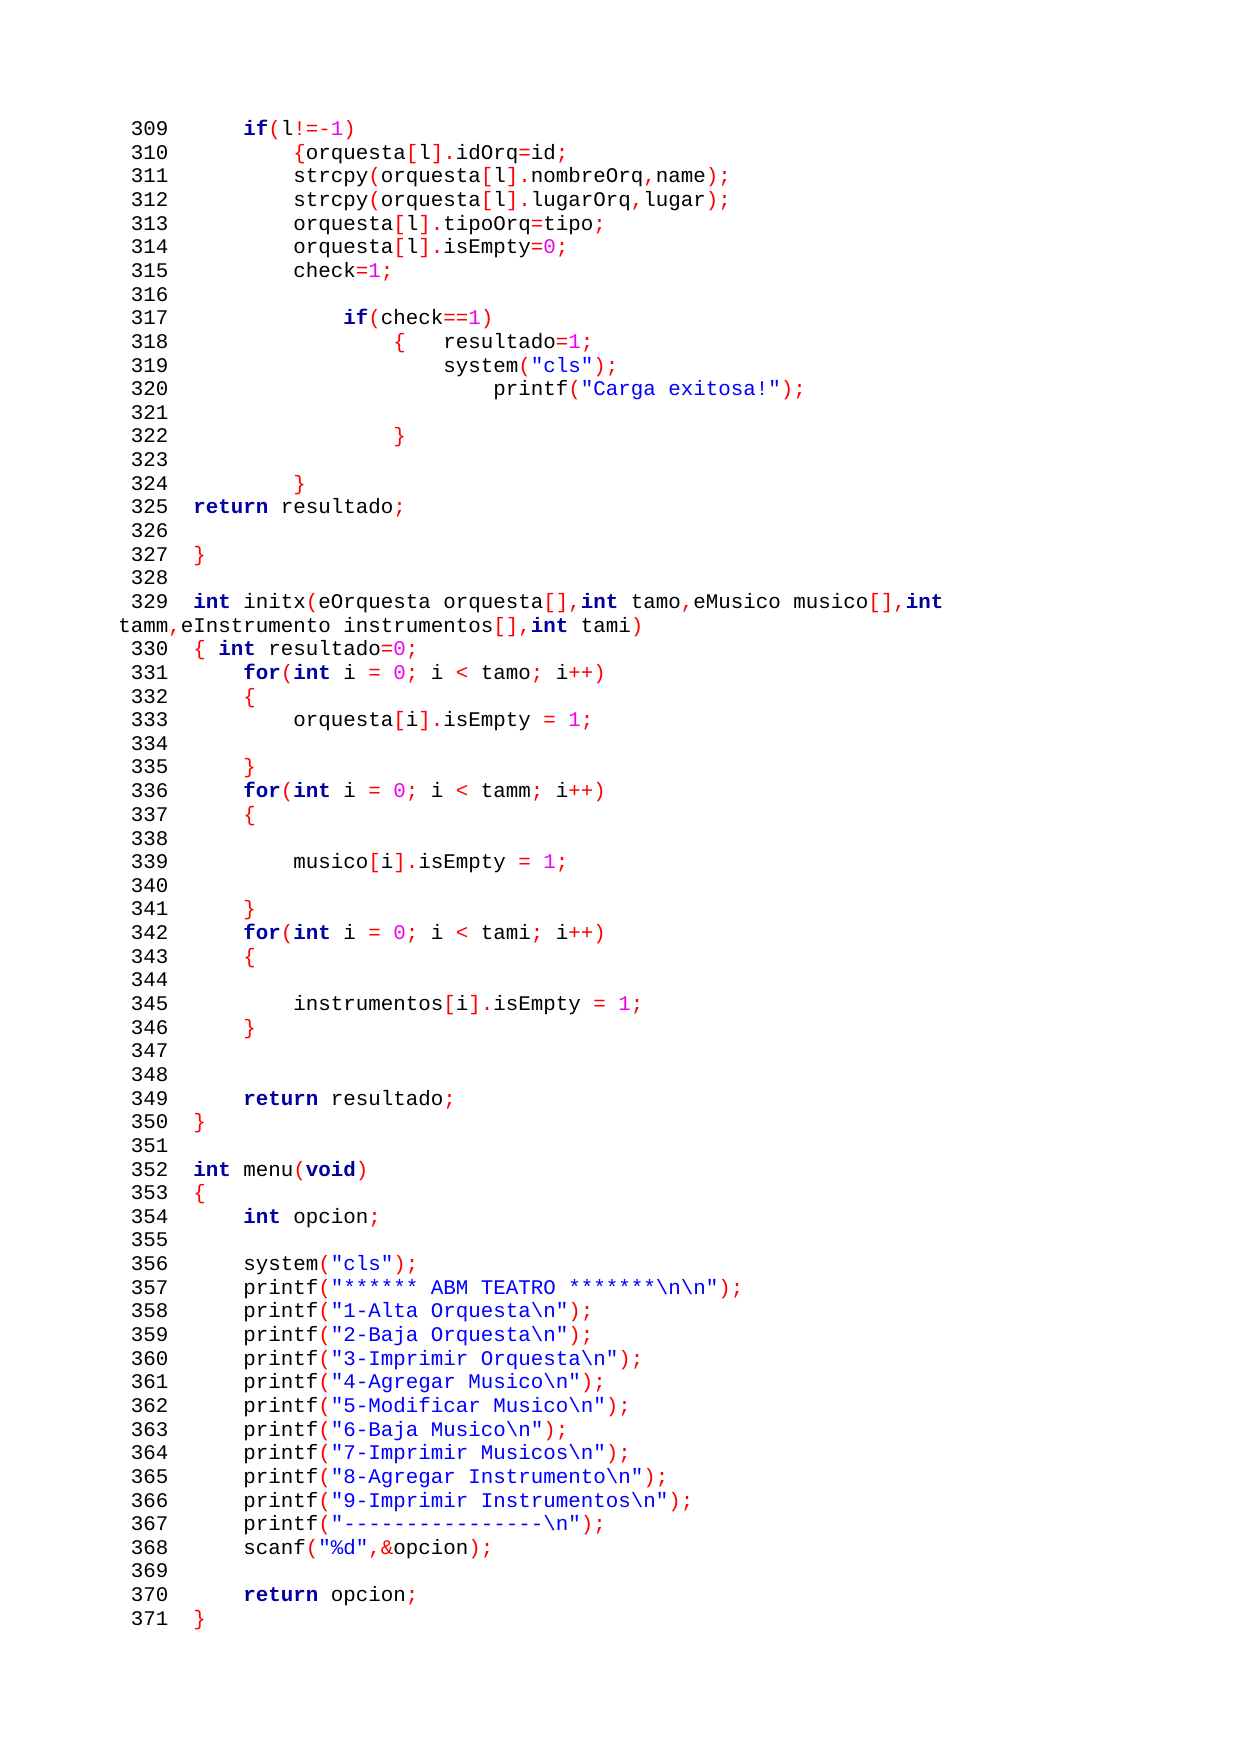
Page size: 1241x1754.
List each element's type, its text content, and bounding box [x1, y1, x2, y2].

subtitle 357 printf("****** ABM TEATRO *******\n\n"); [318, 1277, 1122, 1300]
subtitle 341 } [118, 898, 1122, 922]
subtitle 345 instrumentos[i].isEmpty = 1; [118, 993, 293, 1017]
subtitle 323 [118, 449, 1122, 473]
subtitle 358 printf("1-Alta Orquesta\n"); [118, 1300, 243, 1324]
subtitle 334 [118, 733, 1122, 757]
subtitle 322 } [118, 426, 1122, 449]
subtitle 364 printf("7-Imprimir Musicos\n"); [318, 1442, 1122, 1466]
subtitle 360 printf("3-Imprimir Orquesta\n"); [318, 1348, 1122, 1371]
subtitle 326 [118, 520, 1122, 544]
subtitle 321 [118, 402, 1122, 426]
subtitle 329 int initx(eOrquesta orquesta[],int tamo,eMusico musico[],int tamm,eInstrumento instrumentos[],int tami) [118, 591, 243, 638]
subtitle 310 {orquesta[l].idOrq=id; [431, 142, 456, 165]
subtitle 370 return opcion; [118, 1584, 331, 1608]
subtitle 342 for(int i = 0; i < tami; i++) [118, 922, 343, 946]
subtitle 330 { int resultado=0; [118, 638, 268, 662]
subtitle 331 for(int i = 0; i < tamo; i++) [368, 662, 431, 686]
subtitle 352 int menu(void) [118, 1158, 1122, 1182]
subtitle 309 if(l!=-1) [118, 118, 281, 142]
subtitle 368 scanf("%d",&opcion); [306, 1537, 393, 1561]
subtitle 328 [118, 567, 1122, 591]
subtitle 333 orquesta[i].isEmpty = 1; [118, 709, 293, 733]
subtitle 362 printf("5-Modificar Musico\n"); [318, 1395, 1122, 1419]
subtitle 367 printf("----------------\n"); [318, 1513, 1122, 1537]
subtitle 370 return opcion; [406, 1584, 1122, 1608]
subtitle 367 printf("----------------\n"); [118, 1513, 243, 1537]
subtitle 324 } [118, 473, 1122, 496]
subtitle 313 orquesta[l].tipoOrq=tipo; [118, 213, 293, 236]
subtitle 353 { [118, 1182, 1122, 1206]
subtitle 338 [118, 827, 1122, 851]
subtitle 314 orquesta[l].isEmpty=0; [531, 236, 1122, 260]
subtitle 330 { int resultado=0; [381, 638, 1122, 662]
subtitle 337 { [118, 804, 1122, 827]
subtitle 359 printf("2-Baja Orquesta\n"); [318, 1324, 1122, 1348]
subtitle 356 system("cls"); [118, 1253, 243, 1277]
subtitle 336 for(int i = 0; i < tamm; i++) [368, 780, 431, 804]
subtitle 350 } [118, 1111, 1122, 1135]
subtitle 342 for(int i = 0; i < tami; i++) [568, 922, 1122, 946]
subtitle 315 check=1; [118, 260, 293, 284]
subtitle 354 int opcion; [368, 1206, 1122, 1229]
subtitle 331 for(int i = 0; i < tamo; i++) [118, 662, 343, 686]
subtitle 327 } [118, 544, 1122, 567]
subtitle 318 { resultado=1; [556, 331, 1122, 354]
subtitle 359 printf("2-Baja Orquesta\n"); [118, 1324, 243, 1348]
subtitle 312 strcpy(orquesta[l].lugarOrq,lugar); [118, 189, 293, 213]
subtitle 357 printf("****** ABM TEATRO *******\n\n"); [118, 1277, 243, 1300]
subtitle 314 orquesta[l].isEmpty=0; [418, 236, 443, 260]
subtitle 313 orquesta[l].tipoOrq=tipo; [593, 213, 1122, 236]
subtitle 365 printf("8-Agregar Instrumento\n"); [118, 1466, 243, 1489]
subtitle 347 [118, 1040, 1122, 1064]
subtitle 336 for(int i = 0; i < tamm; i++) [118, 780, 343, 804]
subtitle 345 instrumentos[i].isEmpty = 1; [593, 993, 1122, 1017]
subtitle 333 orquesta[i].isEmpty = 1; [543, 709, 1122, 733]
subtitle 362 printf("5-Modificar Musico\n"); [118, 1395, 243, 1419]
subtitle 319 system("cls"); [118, 354, 1122, 378]
subtitle 346 } [118, 1017, 1122, 1040]
subtitle 361 printf("4-Agregar Musico\n"); [318, 1371, 1122, 1395]
subtitle 342 for(int i = 0; i < tami; i++) [368, 922, 431, 946]
subtitle 339 musico[i].isEmpty = 1; [393, 851, 418, 875]
subtitle 325 return resultado; [118, 496, 281, 520]
subtitle 360 printf("3-Imprimir Orquesta\n"); [118, 1348, 243, 1371]
subtitle 314 orquesta[l].isEmpty=0; [118, 236, 293, 260]
subtitle 355 [118, 1229, 1122, 1253]
subtitle 318 { resultado=1; [118, 331, 443, 354]
subtitle 349 return resultado; [118, 1088, 331, 1111]
subtitle 317 if(check==1) [443, 307, 1122, 331]
subtitle 358 printf("1-Alta Orquesta\n"); [318, 1300, 1122, 1324]
subtitle 317 if(check==1) [118, 307, 381, 331]
subtitle 343 { [118, 946, 1122, 969]
subtitle 311 strcpy(orquesta[l].nombreOrq,name); [706, 165, 1122, 189]
subtitle 349 return resultado; [443, 1088, 1122, 1111]
subtitle 312 strcpy(orquesta[l].lugarOrq,lugar); [706, 189, 1122, 213]
subtitle 332 { [118, 686, 1122, 709]
subtitle 369 [118, 1561, 1122, 1584]
subtitle 340 [118, 875, 1122, 898]
subtitle 329 int initx(eOrquesta orquesta[],int tamo,eMusico musico[],int tamm,eInstrumento instrumentos[],int tami) [493, 591, 1122, 638]
subtitle 316 [118, 284, 1122, 307]
subtitle 366 printf("9-Imprimir Instrumentos\n"); [118, 1489, 1122, 1513]
subtitle 363 printf("6-Baja Musico\n"); [318, 1419, 1122, 1442]
subtitle 348 [118, 1064, 1122, 1088]
subtitle 354 int opcion; [118, 1206, 293, 1229]
subtitle 365 printf("8-Agregar Instrumento\n"); [318, 1466, 1122, 1489]
subtitle 311 strcpy(orquesta[l].nombreOrq,name); [118, 165, 293, 189]
subtitle 320 printf("Carga exitosa!"); [568, 378, 1122, 402]
subtitle 325 return resultado; [393, 496, 1122, 520]
subtitle 344 [118, 969, 1122, 993]
subtitle 309 if(l!=-1) [293, 118, 1122, 142]
subtitle 368 scanf("%d",&opcion); [118, 1537, 243, 1561]
subtitle 371 } [118, 1608, 1122, 1631]
subtitle 336 for(int i = 0; i < tamm; i++) [568, 780, 1122, 804]
subtitle 364 printf("7-Imprimir Musicos\n"); [118, 1442, 243, 1466]
subtitle 310 {orquesta[l].idOrq=id; [556, 142, 1122, 165]
subtitle 356 system("cls"); [318, 1253, 1122, 1277]
subtitle 333 orquesta[i].isEmpty = 1; [418, 709, 443, 733]
subtitle 339 musico[i].isEmpty = 1; [118, 851, 293, 875]
subtitle 363 printf("6-Baja Musico\n"); [118, 1419, 243, 1442]
subtitle 339 musico[i].isEmpty = 1; [518, 851, 1122, 875]
subtitle 368 scanf("%d",&opcion); [468, 1537, 1122, 1561]
subtitle 335 } [118, 757, 1122, 780]
subtitle 310 {orquesta[l].idOrq=id; [118, 142, 306, 165]
subtitle 315 check=1; [356, 260, 1122, 284]
subtitle 361 printf("4-Agregar Musico\n"); [118, 1371, 243, 1395]
subtitle 320 printf("Carga exitosa!"); [118, 378, 493, 402]
subtitle 351 [118, 1135, 1122, 1158]
subtitle 331 for(int i = 0; i < tamo; i++) [568, 662, 1122, 686]
